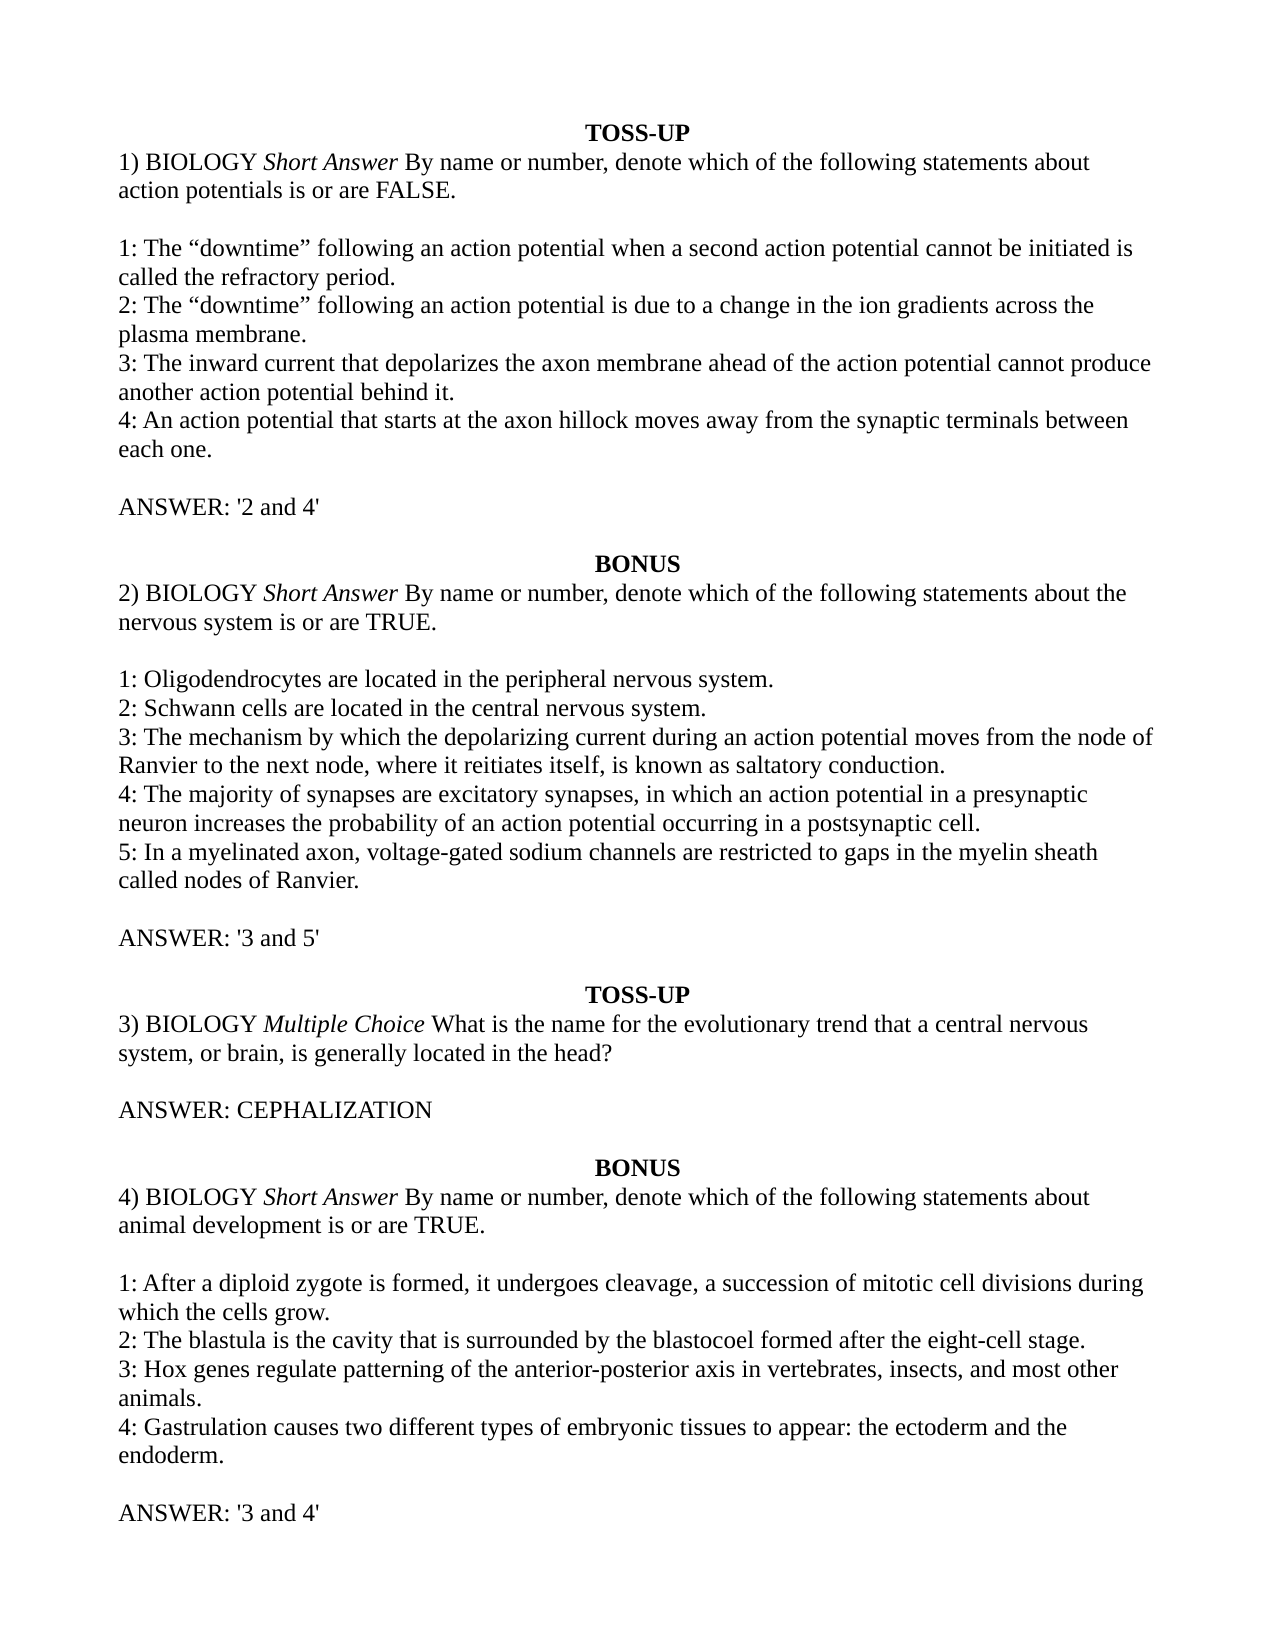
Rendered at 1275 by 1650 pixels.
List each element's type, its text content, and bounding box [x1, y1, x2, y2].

text ANSWER: '3 and 4' [118, 1469, 1157, 1527]
text 3: Hox genes regulate patterning of the anterior-posterior axis in vertebrates, insects, and most other animals. [118, 1354, 1157, 1412]
text 2: The blastula is the cavity that is surrounded by the blastocoel formed after the eight-cell stage. [118, 1326, 1157, 1354]
text ANSWER: CEPHALIZATION [118, 1096, 1157, 1124]
text 1: Oligodendrocytes are located in the peripheral nervous system. [118, 664, 1157, 693]
text TOSS-UP [118, 981, 1157, 1009]
text 2) BIOLOGY Short Answer By name or number, denote which of the following statements about the nervous system is or are TRUE. [118, 578, 1157, 636]
text 3) BIOLOGY Multiple Choice What is the name for the evolutionary trend that a central nervous system, or brain, is generally located in the head? [118, 1009, 1157, 1067]
text BONUS [118, 521, 1157, 578]
text 4: The majority of synapses are excitatory synapses, in which an action potential in a presynaptic neuron increases the probability of an action potential occurring in a postsynaptic cell. [118, 779, 1157, 837]
text BONUS [118, 1153, 1157, 1182]
text ANSWER: '3 and 5' [118, 923, 1157, 952]
text 4: Gastrulation causes two different types of embryonic tissues to appear: the ectoderm and the endoderm. [118, 1412, 1157, 1469]
text 3: The inward current that depolarizes the axon membrane ahead of the action potential cannot produce another action potential behind it. [118, 348, 1157, 406]
text 2: The “downtime” following an action potential is due to a change in the ion gradients across the plasma membrane. [118, 291, 1157, 348]
text 4) BIOLOGY Short Answer By name or number, denote which of the following statements about animal development is or are TRUE. [118, 1182, 1157, 1239]
text 1: The “downtime” following an action potential when a second action potential cannot be initiated is called the refractory period. [118, 233, 1157, 291]
text 5: In a myelinated axon, voltage-gated sodium channels are restricted to gaps in the myelin sheath called nodes of Ranvier. [118, 837, 1157, 894]
text 1: After a diploid zygote is formed, it undergoes cleavage, a succession of mitotic cell divisions during which the cells grow. [118, 1268, 1157, 1326]
text ANSWER: '2 and 4' [118, 492, 1157, 521]
text 1) BIOLOGY Short Answer By name or number, denote which of the following statements about action potentials is or are FALSE. [118, 147, 1157, 204]
text 4: An action potential that starts at the axon hillock moves away from the synaptic terminals between each one. [118, 406, 1157, 463]
text 3: The mechanism by which the depolarizing current during an action potential moves from the node of Ranvier to the next node, where it reitiates itself, is known as saltatory conduction. [118, 722, 1157, 779]
text 2: Schwann cells are located in the central nervous system. [118, 693, 1157, 722]
text TOSS-UP [118, 118, 1157, 147]
